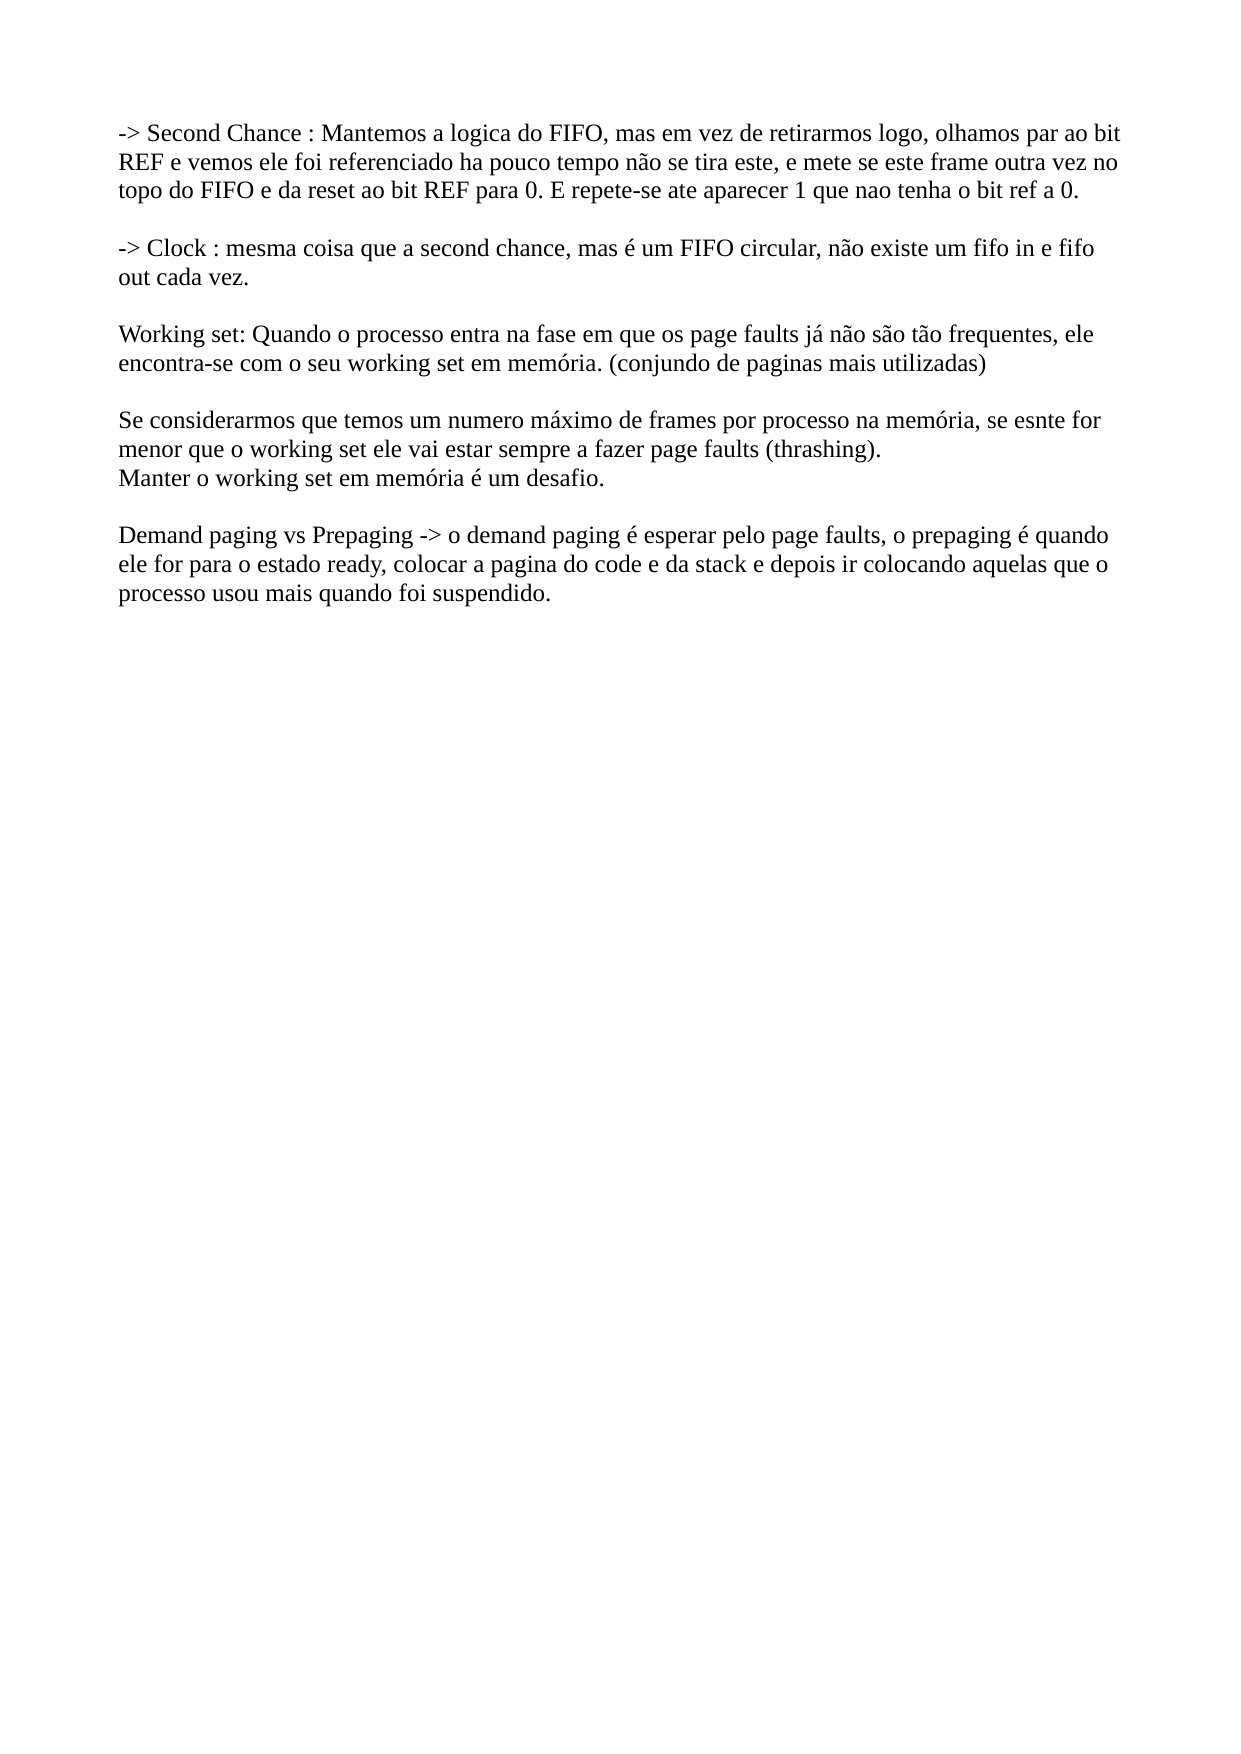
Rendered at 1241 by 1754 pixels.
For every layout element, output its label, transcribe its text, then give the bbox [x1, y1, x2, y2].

text Demand paging vs Prepaging -> o demand paging é esperar pelo page faults, o prepaging é quando ele for para o estado ready, colocar a pagina do code e da stack e depois ir colocando aquelas que o processo usou mais quando foi suspendido. [118, 521, 1122, 607]
text -> Clock : mesma coisa que a second chance, mas é um FIFO circular, não existe um fifo in e fifo out cada vez. [118, 233, 1122, 291]
text Manter o working set em memória é um desafio. [118, 463, 1122, 492]
text -> Second Chance : Mantemos a logica do FIFO, mas em vez de retirarmos logo, olhamos par ao bit REF e vemos ele foi referenciado ha pouco tempo não se tira este, e mete se este frame outra vez no topo do FIFO e da reset ao bit REF para 0. E repete-se ate aparecer 1 que nao tenha o bit ref a 0. [118, 118, 1122, 204]
text Working set: Quando o processo entra na fase em que os page faults já não são tão frequentes, ele encontra-se com o seu working set em memória. (conjundo de paginas mais utilizadas) [118, 319, 1122, 377]
text Se considerarmos que temos um numero máximo de frames por processo na memória, se esnte for menor que o working set ele vai estar sempre a fazer page faults (thrashing). [118, 406, 1122, 463]
